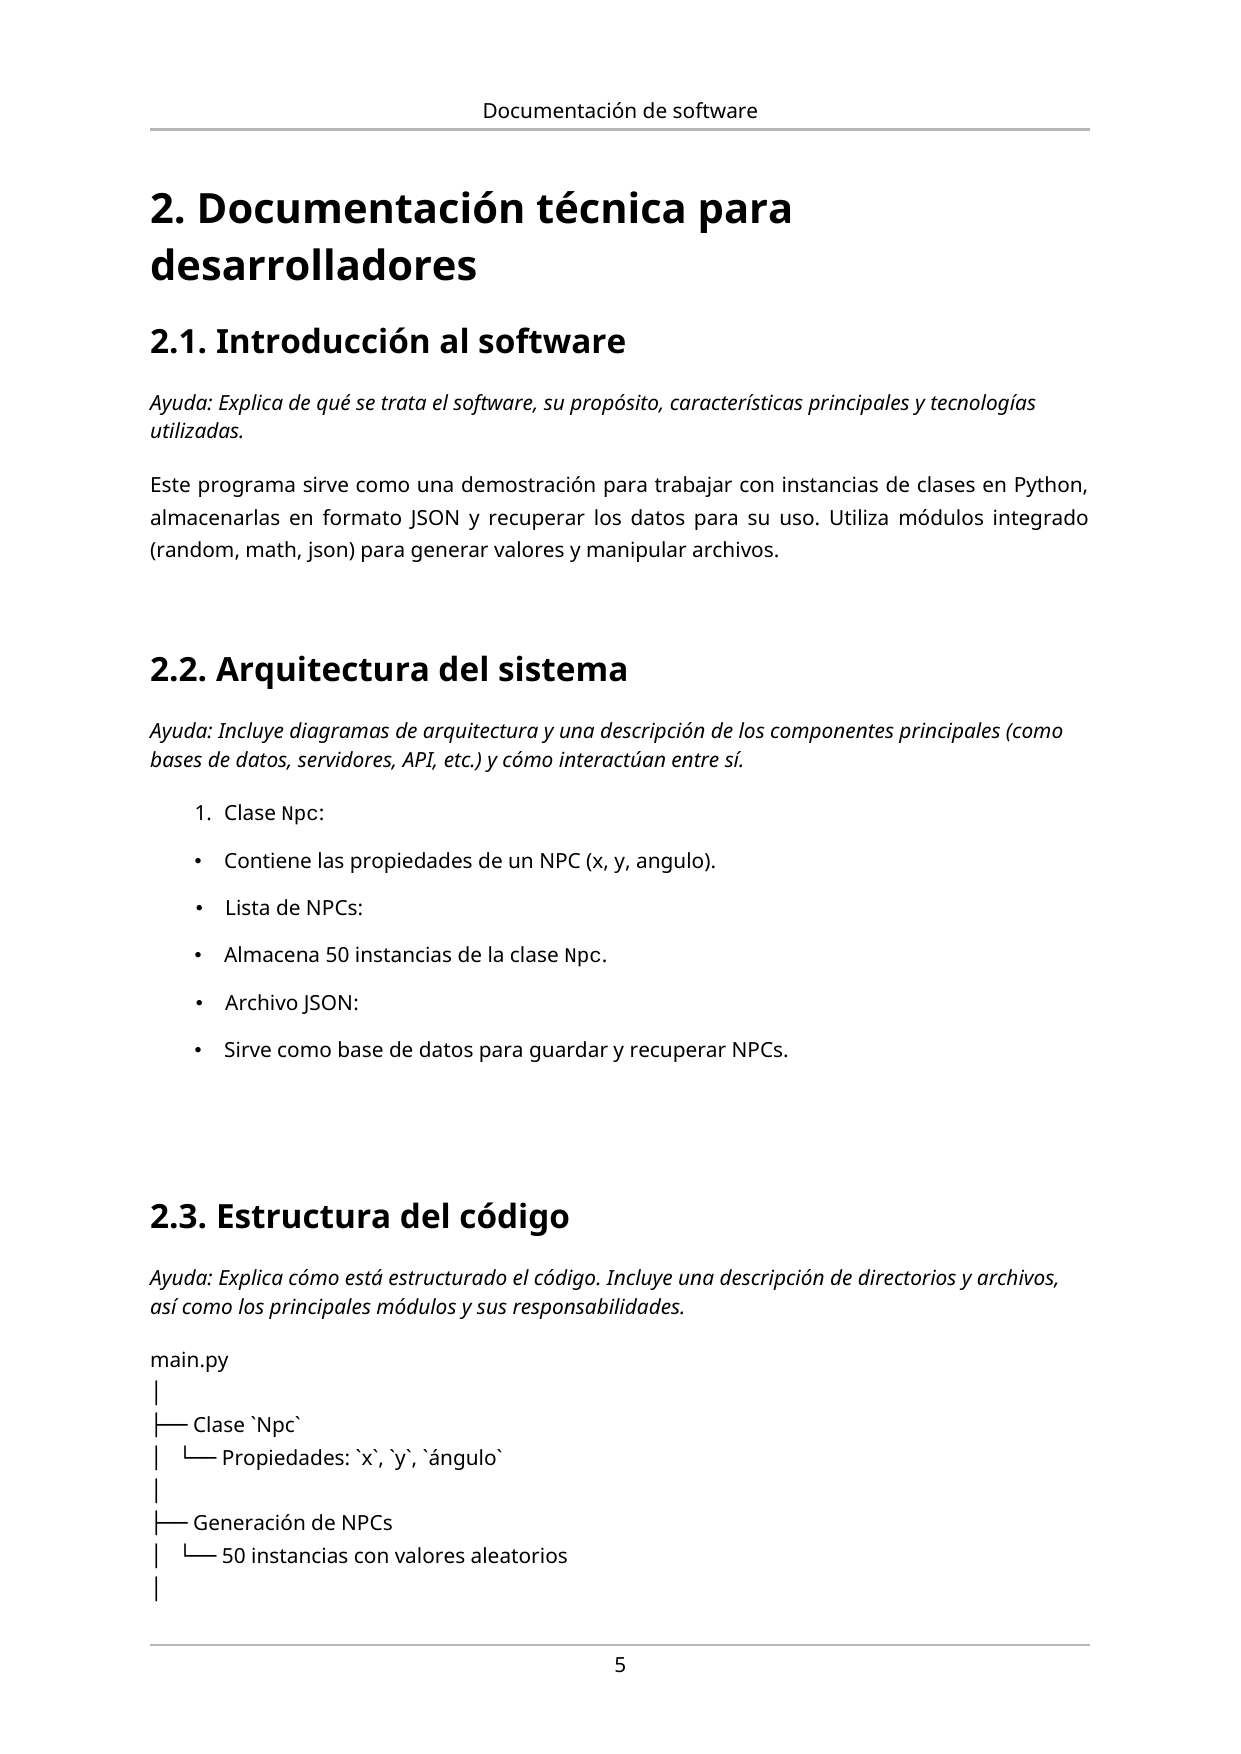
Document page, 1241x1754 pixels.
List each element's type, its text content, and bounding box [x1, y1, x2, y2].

list Archivo JSON: [196, 988, 1090, 1016]
list Lista de NPCs: [196, 893, 1090, 922]
text Ayuda: Explica cómo está estructurado el código. Incluye una descripción de directorios y archivos, así como los principales módulos y sus responsabilidades. [150, 1263, 1090, 1320]
subtitle 2.3. Estructura del código [150, 1193, 1090, 1238]
text │ └── 50 instancias con valores aleatorios [150, 1541, 1090, 1569]
subtitle 2.2. Arquitectura del sistema [150, 646, 1090, 692]
list Sirve como base de datos para guardar y recuperar NPCs. [194, 1035, 1090, 1063]
text Ayuda: Explica de qué se trata el software, su propósito, características principales y tecnologías utilizadas. [150, 388, 1090, 445]
text │ └── Propiedades: `x`, `y`, `ángulo` [150, 1443, 1090, 1472]
text Este programa sirve como una demostración para trabajar con instancias de clases en Python, almacenarlas en formato JSON y recuperar los datos para su uso. Utiliza módulos integrado (random, math, json) para generar valores y manipular archivos. [150, 470, 1090, 564]
text ├── Generación de NPCs [150, 1508, 1090, 1537]
text Ayuda: Incluye diagramas de arquitectura y una descripción de los componentes principales (como bases de datos, servidores, API, etc.) y cómo interactúan entre sí. [150, 717, 1090, 773]
text │ [150, 1476, 1090, 1504]
list Almacena 50 instancias de la clase Npc. [194, 940, 1090, 969]
list Clase Npc: [194, 798, 1090, 827]
text │ [150, 1378, 1090, 1406]
list Contiene las propiedades de un NPC (x, y, angulo). [194, 846, 1090, 874]
text │ [150, 1574, 1090, 1602]
subtitle 2.1. Introducción al software [150, 318, 1090, 363]
subtitle 2. Documentación técnica para desarrolladores [150, 179, 1090, 293]
text ├── Clase `Npc` [150, 1411, 1090, 1439]
text main.py [150, 1345, 1090, 1374]
